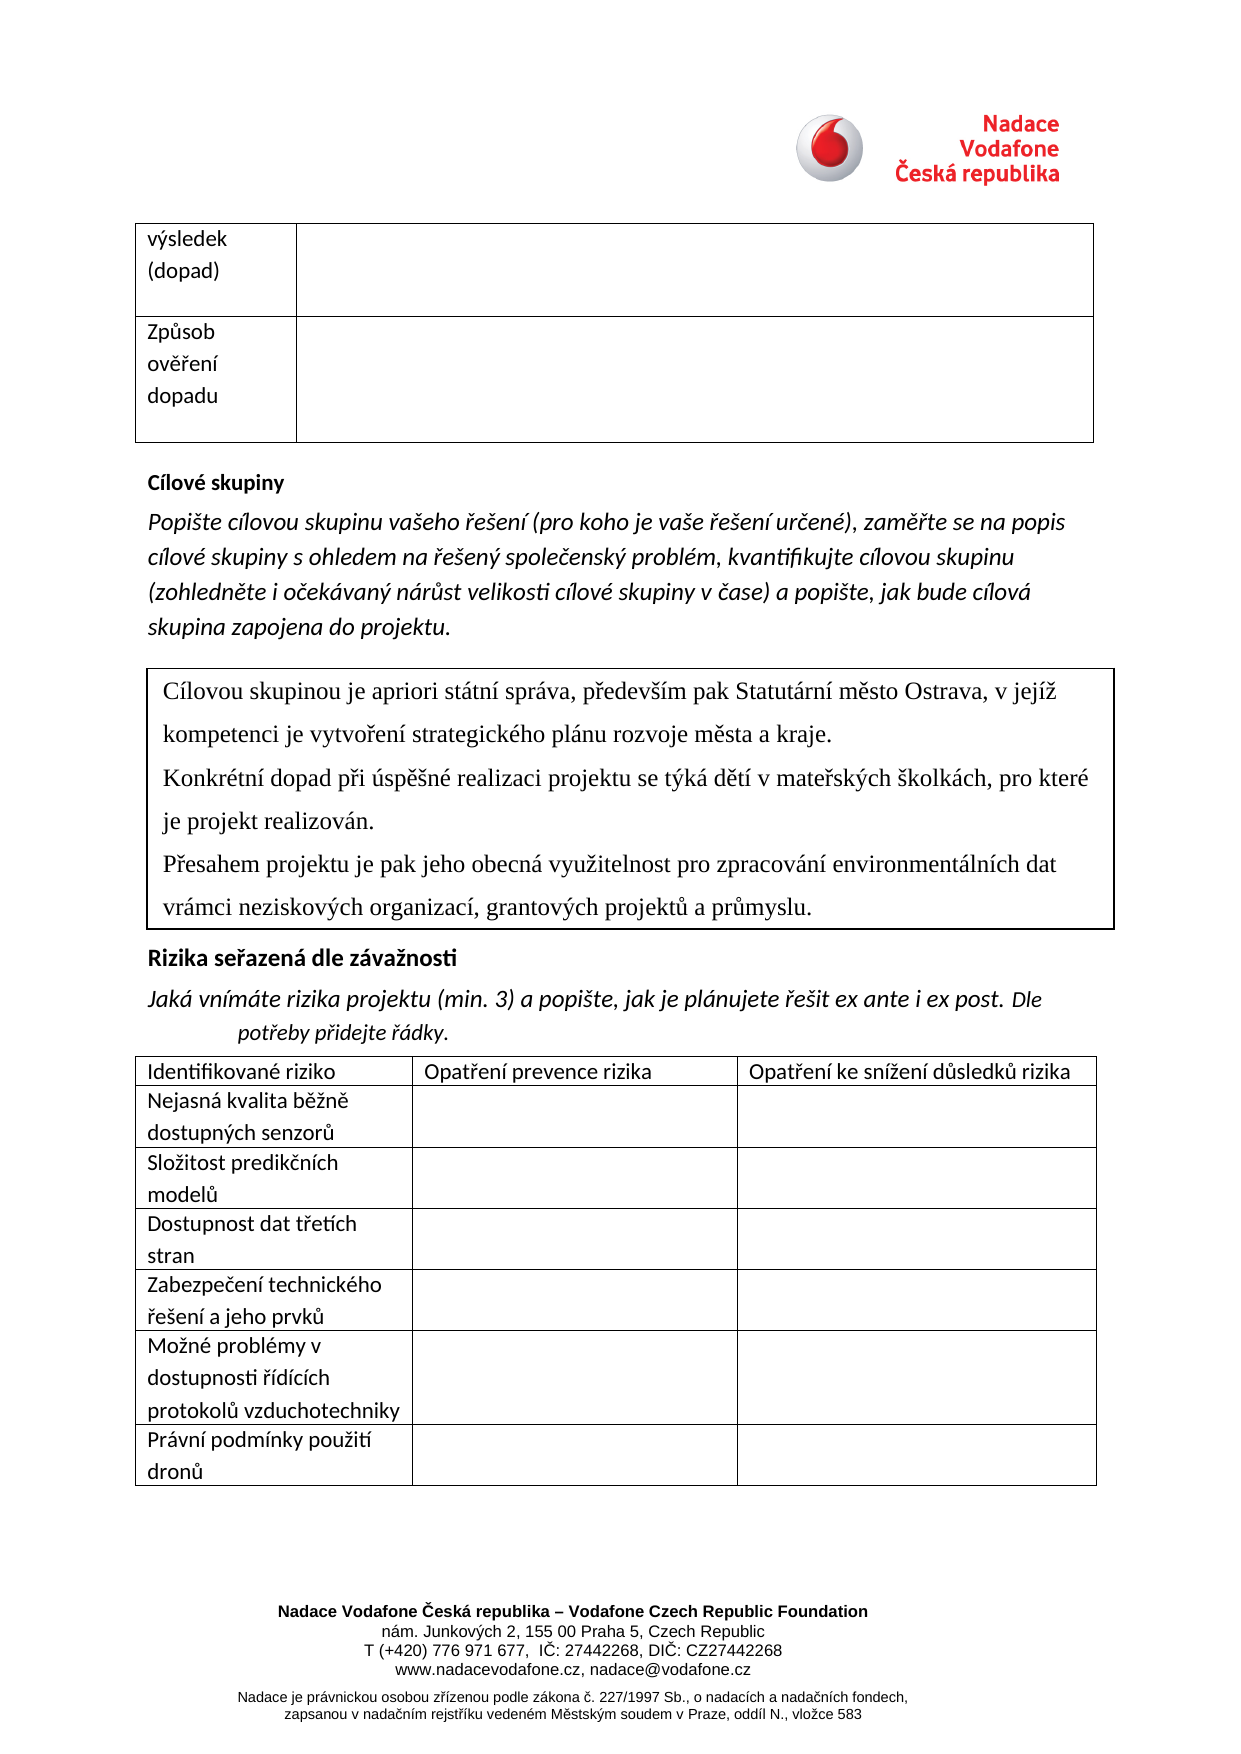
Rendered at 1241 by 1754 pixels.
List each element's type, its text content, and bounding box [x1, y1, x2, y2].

table_cell [297, 224, 1093, 316]
table_cell [738, 1086, 1096, 1147]
table_cell Právní podmínky použití dronů [136, 1425, 412, 1485]
table_cell [738, 1331, 1096, 1424]
table_cell Způsob ověření dopadu [136, 317, 296, 442]
table_cell [413, 1209, 737, 1269]
table_cell [413, 1270, 737, 1330]
table_cell [738, 1148, 1096, 1208]
table_cell Možné problémy v dostupnosti řídících protokolů vzduchotechniky [136, 1331, 412, 1424]
subtitle Cílové skupiny [148, 468, 1093, 496]
table_cell [738, 1209, 1096, 1269]
table_cell [413, 1148, 737, 1208]
table_cell [413, 1331, 737, 1424]
table_header Opatření ke snížení důsledků rizika [738, 1057, 1096, 1085]
table_cell [738, 1270, 1096, 1330]
table_cell Dostupnost dat třetích stran [136, 1209, 412, 1269]
picture [762, 73, 1093, 223]
subtitle Jaká vnímáte rizika projektu (min. 3) a popište, jak je plánujete řešit ex ante i ex post. Dle potřeby přidejte řádky. [148, 983, 1093, 1046]
subtitle Rizika seřazená dle závažnosti [148, 930, 1093, 972]
table_cell Nejasná kvalita běžně dostupných senzorů [136, 1086, 412, 1147]
text Přesahem projektu je pak jeho obecná využitelnost pro zpracování environmentálních dat vrámci neziskových organizací, grantových projektů a průmyslu. [163, 849, 1098, 921]
table_cell Zabezpečení technického řešení a jeho prvků [136, 1270, 412, 1330]
table_cell [413, 1425, 737, 1485]
text Cílovou skupinou je apriori státní správa, především pak Statutární město Ostrava, v jejíž kompetenci je vytvoření strategického plánu rozvoje města a kraje. Konkrétní dopad při úspěšné realizaci projektu se týká dětí v mateřských školkách, pro které je projekt realizován. [163, 676, 1098, 834]
text Popište cílovou skupinu vašeho řešení (pro koho je vaše řešení určené), zaměřte se na popis cílové skupiny s ohledem na řešený společenský problém, kvantifikujte cílovou skupinu (zohledněte i očekávaný nárůst velikosti cílové skupiny v čase) a popište, jak bude cílová skupina zapojena do projektu. [148, 506, 1093, 642]
table_header Identifikované riziko [136, 1057, 412, 1085]
table_header Opatření prevence rizika [413, 1057, 737, 1085]
table_cell [738, 1425, 1096, 1485]
table_cell [413, 1086, 737, 1147]
table_cell [297, 317, 1093, 442]
table_cell Složitost predikčních modelů [136, 1148, 412, 1208]
table_cell výsledek (dopad) [136, 224, 296, 316]
